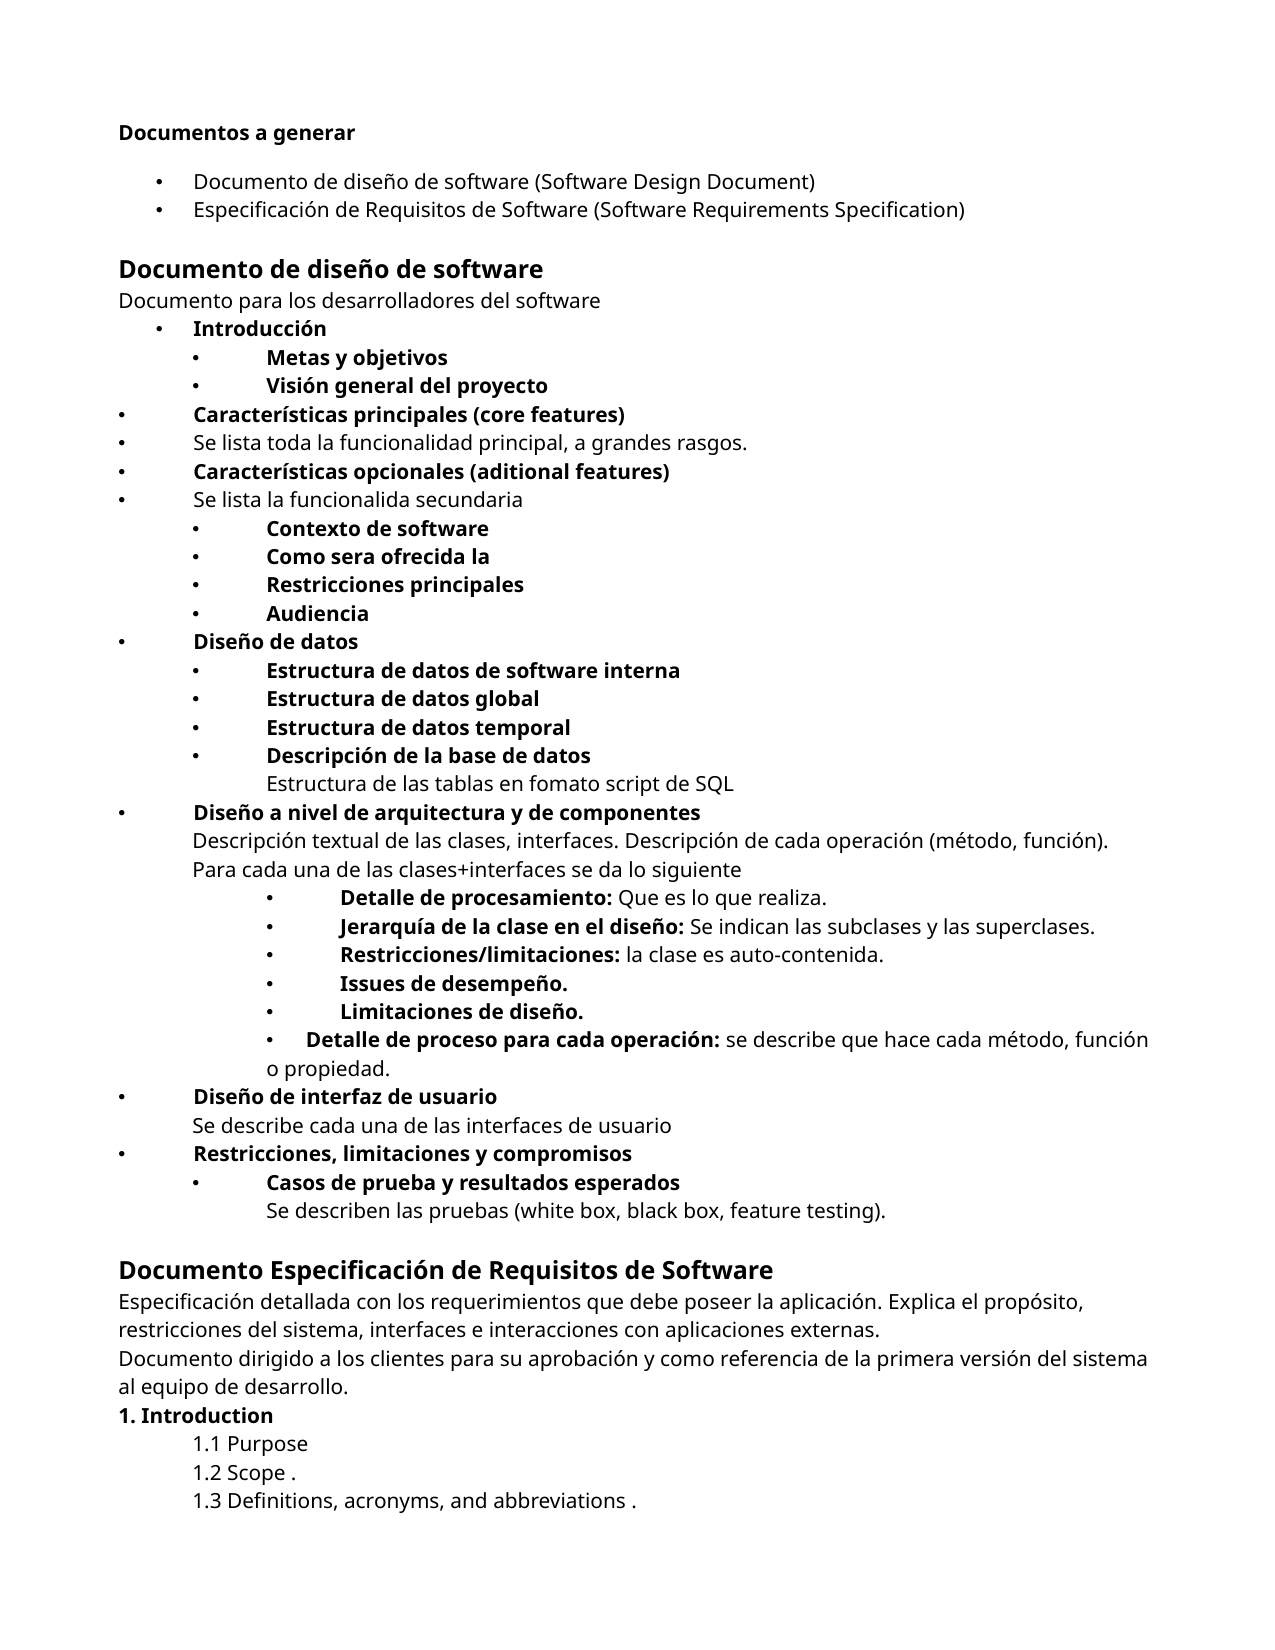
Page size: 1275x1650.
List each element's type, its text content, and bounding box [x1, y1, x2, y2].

list Contexto de software [192, 514, 1157, 542]
list Issues de desempeño. [266, 969, 1157, 997]
text 1.1 Purpose [192, 1429, 1157, 1458]
list Diseño a nivel de arquitectura y de componentes [118, 798, 1157, 826]
text 1.3 Definitions, acronyms, and abbreviations . [192, 1486, 1157, 1514]
list Estructura de datos global [192, 684, 1157, 713]
list Características opcionales (aditional features) [118, 457, 1157, 485]
text Documento de diseño de software [118, 252, 1157, 286]
text Documento Especificación de Requisitos de Software [118, 1253, 1157, 1287]
list Metas y objetivos [192, 343, 1157, 371]
list Jerarquía de la clase en el diseño: Se indican las subclases y las superclases. [266, 912, 1157, 940]
text Estructura de las tablas en fomato script de SQL [266, 769, 1157, 798]
list Restricciones principales [192, 571, 1157, 599]
text Documento para los desarrolladores del software [118, 286, 1157, 314]
list Audiencia [192, 599, 1157, 627]
text Especificación detallada con los requerimientos que debe poseer la aplicación. Explica el propósito, restricciones del sistema, interfaces e interacciones con aplicaciones externas. [118, 1287, 1157, 1344]
list Como sera ofrecida la [192, 542, 1157, 571]
text Descripción textual de las clases, interfaces. Descripción de cada operación (método, función). [192, 826, 1157, 855]
text Se describe cada una de las interfaces de usuario [192, 1111, 1157, 1139]
list Limitaciones de diseño. [266, 997, 1157, 1026]
list Diseño de datos [118, 627, 1157, 656]
list Detalle de proceso para cada operación: se describe que hace cada método, función o propiedad. [266, 1026, 1157, 1082]
list Restricciones, limitaciones y compromisos [118, 1139, 1157, 1168]
list Visión general del proyecto [192, 371, 1157, 400]
list Casos de prueba y resultados esperados [192, 1168, 1157, 1196]
list Restricciones/limitaciones: la clase es auto-contenida. [266, 940, 1157, 969]
list Introducción [156, 314, 1157, 343]
text Documentos a generar [118, 118, 1157, 147]
text 1.2 Scope . [192, 1458, 1157, 1486]
list Se lista toda la funcionalidad principal, a grandes rasgos. [118, 428, 1157, 457]
text Se describen las pruebas (white box, black box, feature testing). [266, 1196, 1157, 1224]
text Para cada una de las clases+interfaces se da lo siguiente [192, 855, 1157, 883]
list Se lista la funcionalida secundaria [118, 485, 1157, 514]
list Características principales (core features) [118, 400, 1157, 428]
list Estructura de datos temporal [192, 713, 1157, 741]
list Estructura de datos de software interna [192, 656, 1157, 684]
list Detalle de procesamiento: Que es lo que realiza. [266, 883, 1157, 912]
list Diseño de interfaz de usuario [118, 1082, 1157, 1111]
list Documento de diseño de software (Software Design Document) [156, 167, 1157, 195]
list Descripción de la base de datos [192, 741, 1157, 769]
text Documento dirigido a los clientes para su aprobación y como referencia de la primera versión del sistema al equipo de desarrollo. [118, 1344, 1157, 1401]
list Especificación de Requisitos de Software (Software Requirements Specification) [156, 195, 1157, 224]
text 1. Introduction [118, 1401, 1157, 1429]
